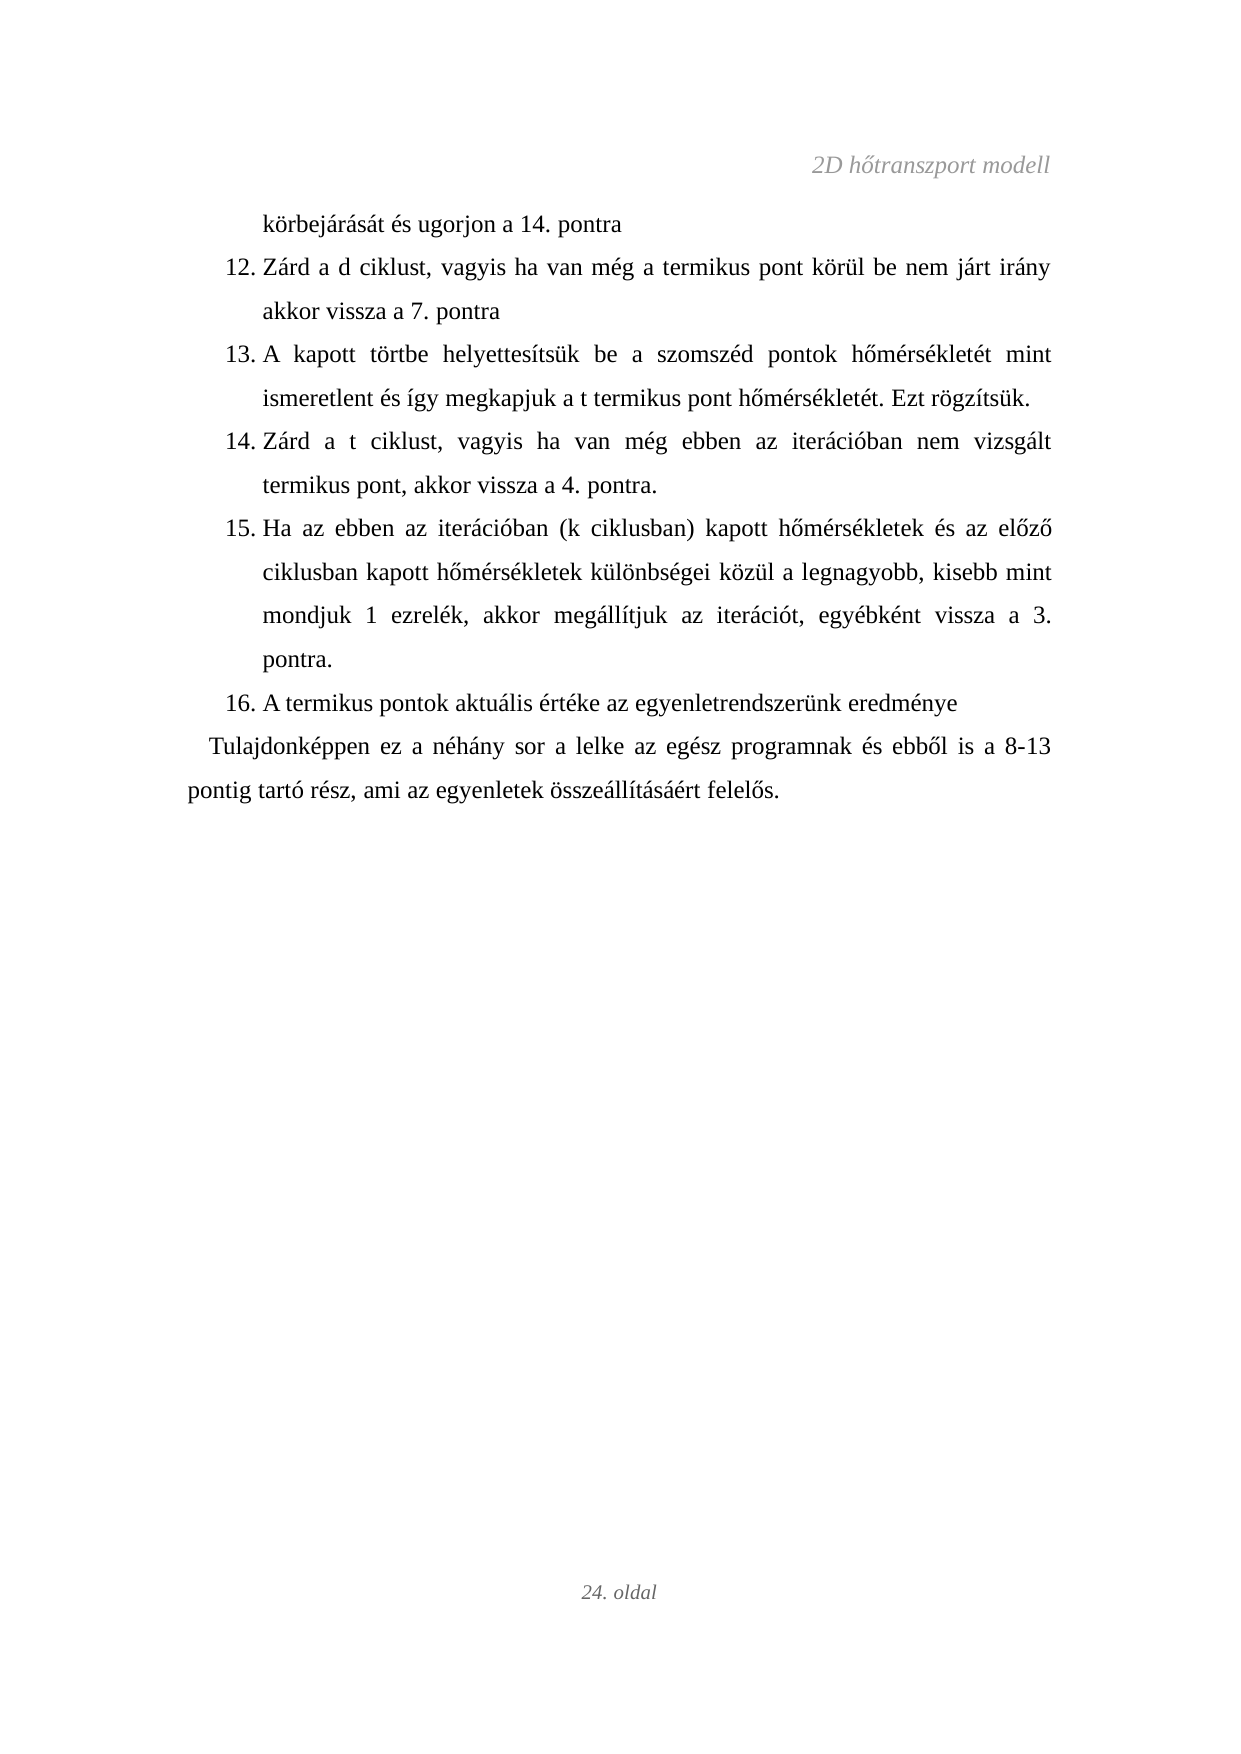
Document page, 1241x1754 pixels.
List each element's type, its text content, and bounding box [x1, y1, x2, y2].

list körbejárását és ugorjon a 14. pontra [225, 208, 1053, 238]
list A kapott törtbe helyettesítsük be a szomszéd pontok hőmérsékletét mint ismeretlent és így megkapjuk a t termikus pont hőmérsékletét. Ezt rögzítsük. [225, 339, 1053, 412]
text Tulajdonképpen ez a néhány sor a lelke az egész programnak és ebből is a 8-13 pontig tartó rész, ami az egyenletek összeállításáért felelős. [187, 731, 1053, 804]
list A termikus pontok aktuális értéke az egyenletrendszerünk eredménye [225, 687, 1053, 717]
list Zárd a t ciklust, vagyis ha van még ebben az iterációban nem vizsgált termikus pont, akkor vissza a 4. pontra. [225, 426, 1053, 499]
list Zárd a d ciklust, vagyis ha van még a termikus pont körül be nem járt irány akkor vissza a 7. pontra [225, 252, 1053, 325]
list Ha az ebben az iterációban (k ciklusban) kapott hőmérsékletek és az előző ciklusban kapott hőmérsékletek különbségei közül a legnagyobb, kisebb mint mondjuk 1 ezrelék, akkor megállítjuk az iterációt, egyébként vissza a 3. pontra. [225, 513, 1053, 673]
